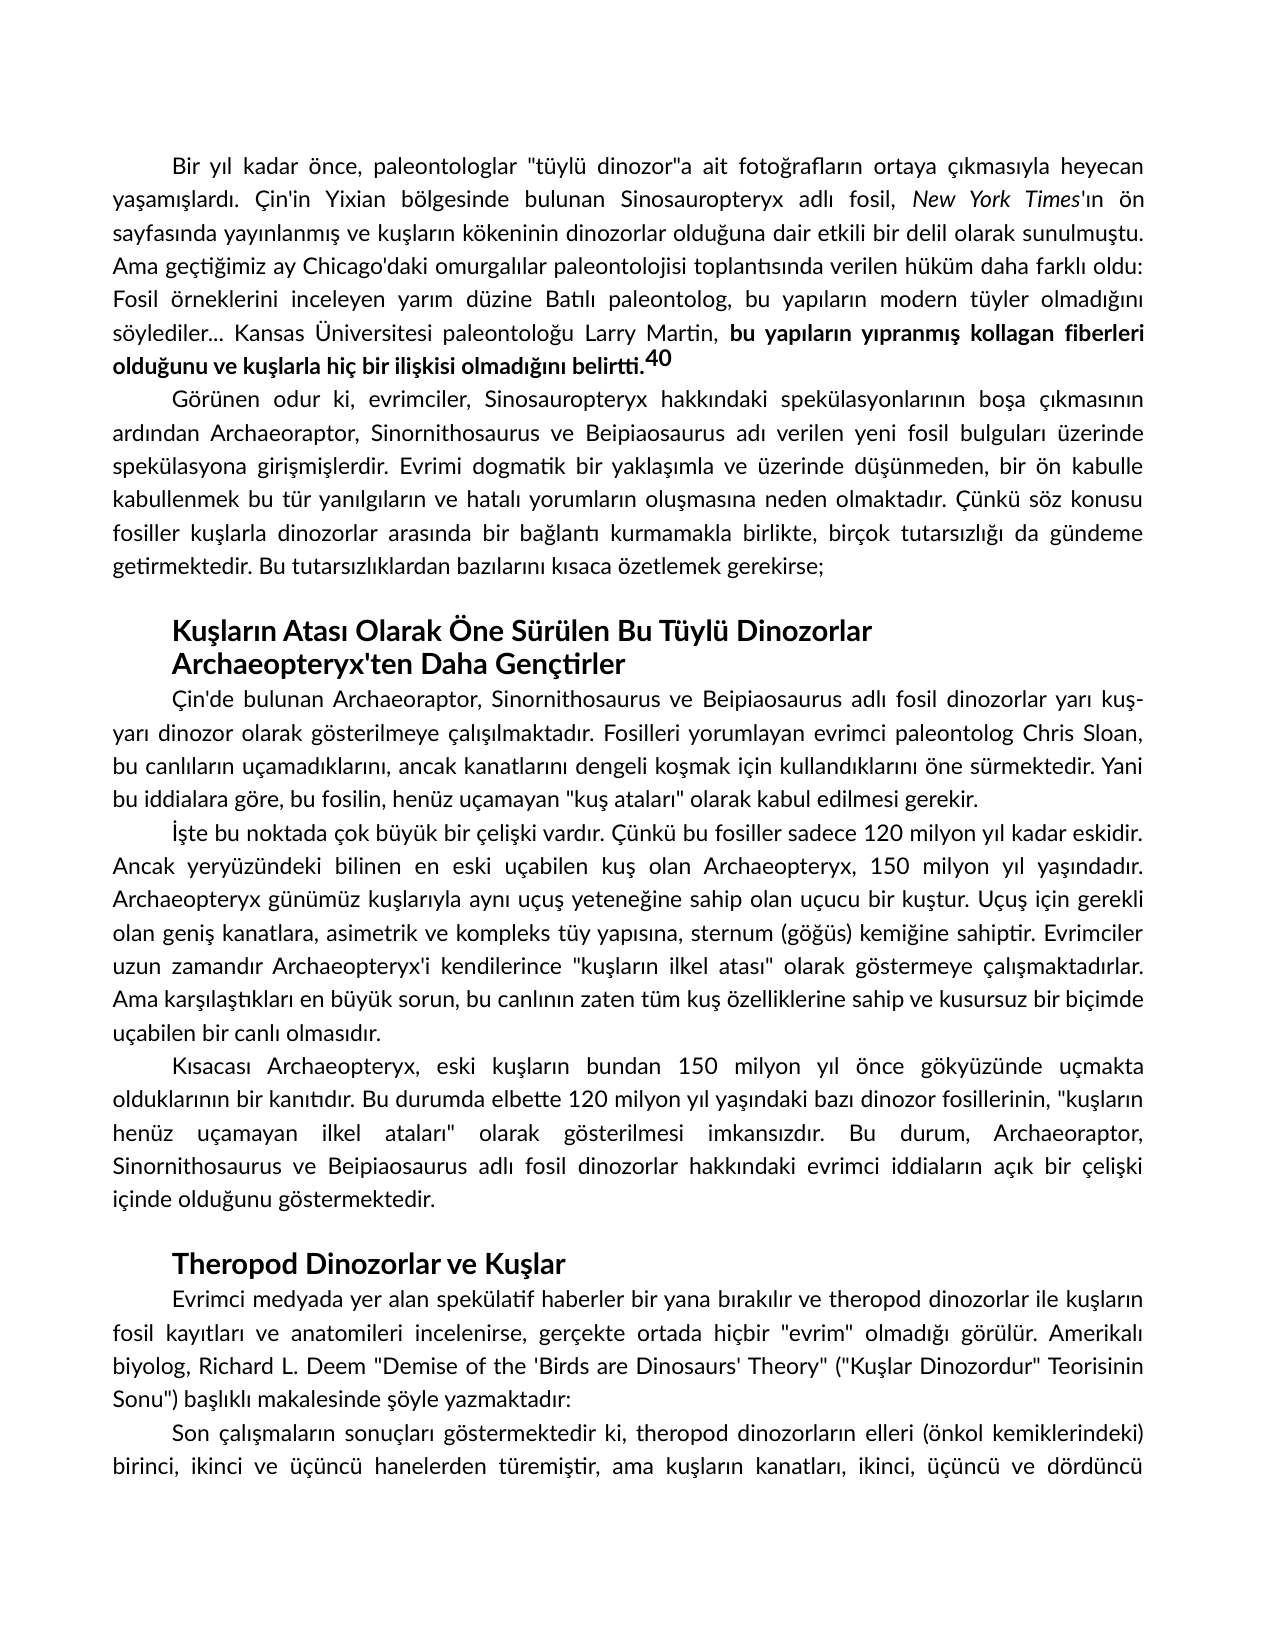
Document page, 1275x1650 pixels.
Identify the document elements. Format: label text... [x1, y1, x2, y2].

text İşte bu noktada çok büyük bir çelişki vardır. Çünkü bu fosiller sadece 120 milyon yıl kadar eskidir. Ancak yeryüzündeki bilinen en eski uçabilen kuş olan Archaeopteryx, 150 milyon yıl yaşındadır. Archaeopteryx günümüz kuşlarıyla aynı uçuş yeteneğine sahip olan uçucu bir kuştur. Uçuş için gerekli olan geniş kanatlara, asimetrik ve kompleks tüy yapısına, sternum (göğüs) kemiğine sahiptir. Evrimciler uzun zamandır Archaeopteryx'i kendilerince "kuşların ilkel atası" olarak göstermeye çalışmaktadırlar. Ama karşılaştıkları en büyük sorun, bu canlının zaten tüm kuş özelliklerine sahip ve kusursuz bir biçimde uçabilen bir canlı olmasıdır. [112, 814, 1145, 1048]
text Evrimci medyada yer alan spekülatif haberler bir yana bırakılır ve theropod dinozorlar ile kuşların fosil kayıtları ve anatomileri incelenirse, gerçekte ortada hiçbir "evrim" olmadığı görülür. Amerikalı biyolog, Richard L. Deem "Demise of the 'Birds are Dinosaurs' Theory" ("Kuşlar Dinozordur" Teorisinin Sonu") başlıklı makalesinde şöyle yazmaktadır: [112, 1281, 1145, 1414]
text Theropod Dinozorlar ve Kuşlar [112, 1248, 1145, 1281]
text Archaeopteryx'ten Daha Gençtirler [112, 648, 1145, 681]
text Çin'de bulunan Archaeoraptor, Sinornithosaurus ve Beipiaosaurus adlı fosil dinozorlar yarı kuş-yarı dinozor olarak gösterilmeye çalışılmaktadır. Fosilleri yorumlayan evrimci paleontolog Chris Sloan, bu canlıların uçamadıklarını, ancak kanatlarını dengeli koşmak için kullandıklarını öne sürmektedir. Yani bu iddialara göre, bu fosilin, henüz uçamayan "kuş ataları" olarak kabul edilmesi gerekir. [112, 681, 1145, 814]
text Kuşların Atası Olarak Öne Sürülen Bu Tüylü Dinozorlar [112, 614, 1145, 648]
text Son çalışmaların sonuçları göstermektedir ki, theropod dinozorların elleri (önkol kemiklerindeki) birinci, ikinci ve üçüncü hanelerden türemiştir, ama kuşların kanatları, ikinci, üçüncü ve dördüncü [112, 1414, 1145, 1481]
text Görünen odur ki, evrimciler, Sinosauropteryx hakkındaki spekülasyonlarının boşa çıkmasının ardından Archaeoraptor, Sinornithosaurus ve Beipiaosaurus adı verilen yeni fosil bulguları üzerinde spekülasyona girişmişlerdir. Evrimi dogmatik bir yaklaşımla ve üzerinde düşünmeden, bir ön kabulle kabullenmek bu tür yanılgıların ve hatalı yorumların oluşmasına neden olmaktadır. Çünkü söz konusu fosiller kuşlarla dinozorlar arasında bir bağlantı kurmamakla birlikte, birçok tutarsızlığı da gündeme getirmektedir. Bu tutarsızlıklardan bazılarını kısaca özetlemek gerekirse; [112, 381, 1145, 581]
text Kısacası Archaeopteryx, eski kuşların bundan 150 milyon yıl önce gökyüzünde uçmakta olduklarının bir kanıtıdır. Bu durumda elbette 120 milyon yıl yaşındaki bazı dinozor fosillerinin, "kuşların henüz uçamayan ilkel ataları" olarak gösterilmesi imkansızdır. Bu durum, Archaeoraptor, Sinornithosaurus ve Beipiaosaurus adlı fosil dinozorlar hakkındaki evrimci iddiaların açık bir çelişki içinde olduğunu göstermektedir. [112, 1048, 1145, 1214]
text Bir yıl kadar önce, paleontologlar "tüylü dinozor"a ait fotoğrafların ortaya çıkmasıyla heyecan yaşamışlardı. Çin'in Yixian bölgesinde bulunan Sinosauropteryx adlı fosil, New York Times'ın ön sayfasında yayınlanmış ve kuşların kökeninin dinozorlar olduğuna dair etkili bir delil olarak sunulmuştu. Ama geçtiğimiz ay Chicago'daki omurgalılar paleontolojisi toplantısında verilen hüküm daha farklı oldu: Fosil örneklerini inceleyen yarım düzine Batılı paleontolog, bu yapıların modern tüyler olmadığını söylediler... Kansas Üniversitesi paleontoloğu Larry Martin, bu yapıların yıpranmış kollagan fiberleri olduğunu ve kuşlarla hiç bir ilişkisi olmadığını belirtti.40 [112, 148, 1145, 381]
